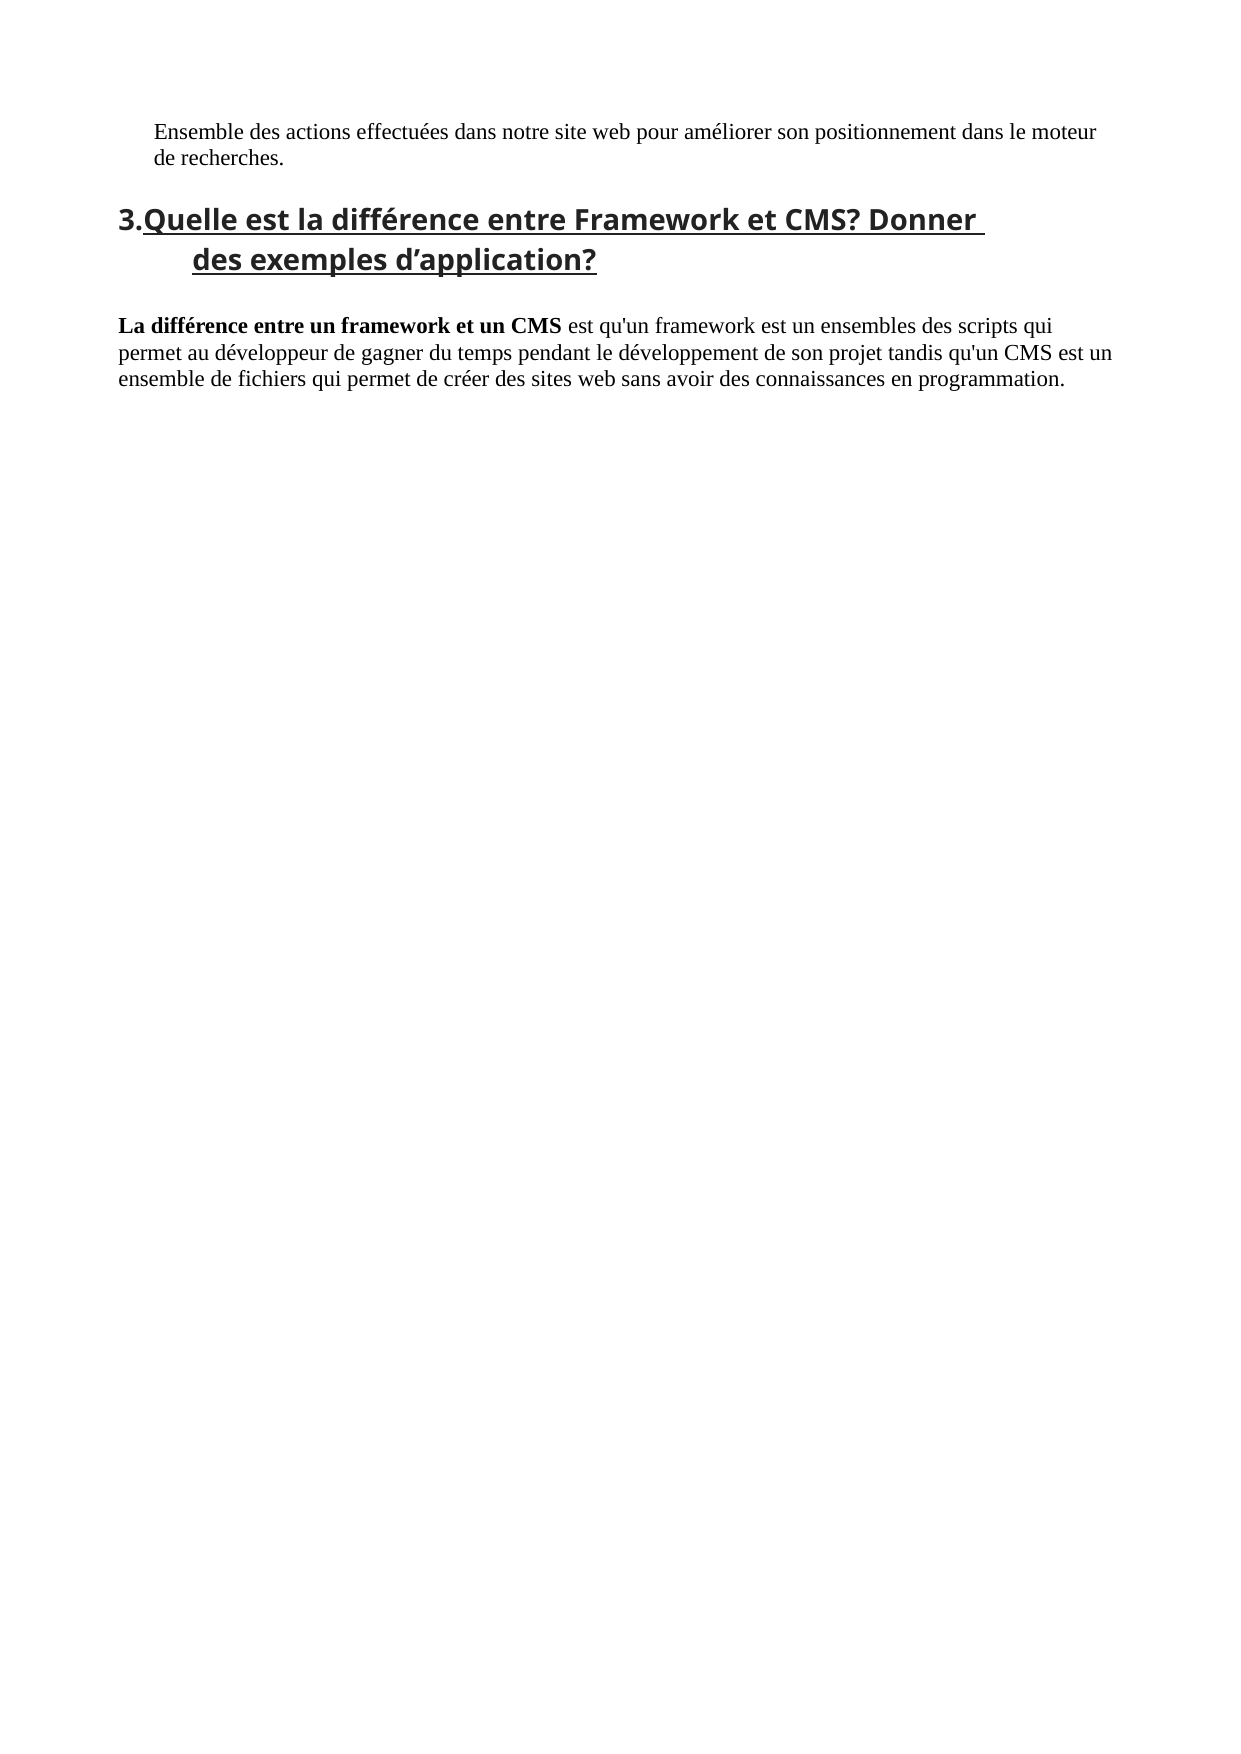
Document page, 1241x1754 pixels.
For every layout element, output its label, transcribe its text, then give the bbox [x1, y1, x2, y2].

text 3.Quelle est la différence entre Framework et CMS? Donner des exemples d’application? [118, 199, 1122, 279]
text La différence entre un framework et un CMS est qu'un framework est un ensembles des scripts qui permet au développeur de gagner du temps pendant le développement de son projet tandis qu'un CMS est un ensemble de fichiers qui permet de créer des sites web sans avoir des connaissances en programmation. [118, 312, 1122, 392]
text Ensemble des actions effectuées dans notre site web pour améliorer son positionnement dans le moteur de recherches. [153, 118, 1122, 171]
